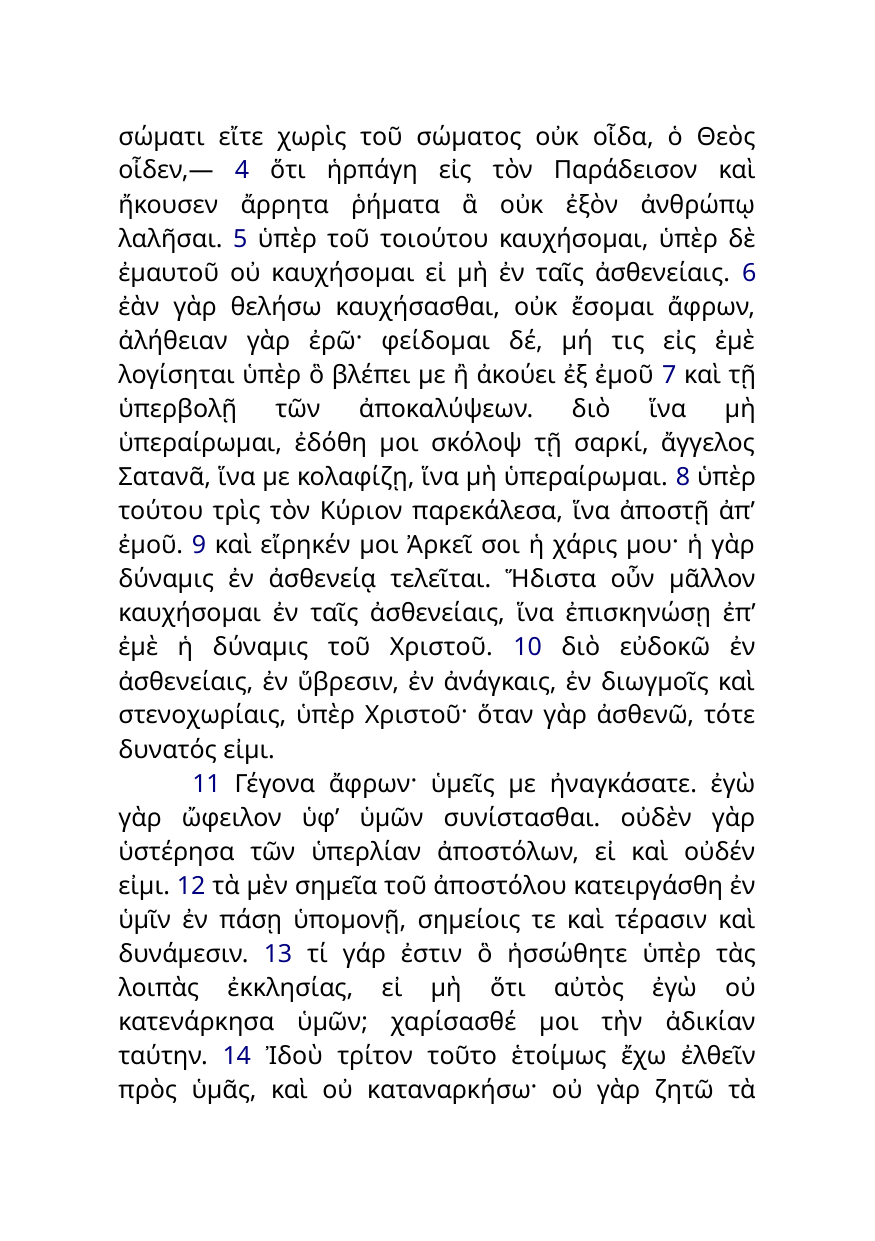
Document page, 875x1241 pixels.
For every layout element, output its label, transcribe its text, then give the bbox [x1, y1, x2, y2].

text σώματι εἴτε χωρὶς τοῦ σώματος οὐκ οἶδα, ὁ Θεὸς οἶδεν,— 4 ὅτι ἡρπάγη εἰς τὸν Παράδεισον καὶ ἤκουσεν ἄρρητα ῥήματα ἃ οὐκ ἐξὸν ἀνθρώπῳ λαλῆσαι. 5 ὑπὲρ τοῦ τοιούτου καυχήσομαι, ὑπὲρ δὲ ἐμαυτοῦ οὐ καυχήσομαι εἰ μὴ ἐν ταῖς ἀσθενείαις. 6 ἐὰν γὰρ θελήσω καυχήσασθαι, οὐκ ἔσομαι ἄφρων, ἀλήθειαν γὰρ ἐρῶ· φείδομαι δέ, μή τις εἰς ἐμὲ λογίσηται ὑπὲρ ὃ βλέπει με ἢ ἀκούει ἐξ ἐμοῦ 7 καὶ τῇ ὑπερβολῇ τῶν ἀποκαλύψεων. διὸ ἵνα μὴ ὑπεραίρωμαι, ἐδόθη μοι σκόλοψ τῇ σαρκί, ἄγγελος Σατανᾶ, ἵνα με κολαφίζῃ, ἵνα μὴ ὑπεραίρωμαι. 8 ὑπὲρ τούτου τρὶς τὸν Κύριον παρεκάλεσα, ἵνα ἀποστῇ ἀπ’ ἐμοῦ. 9 καὶ εἴρηκέν μοι Ἀρκεῖ σοι ἡ χάρις μου· ἡ γὰρ δύναμις ἐν ἀσθενείᾳ τελεῖται. Ἥδιστα οὖν μᾶλλον καυχήσομαι ἐν ταῖς ἀσθενείαις, ἵνα ἐπισκηνώσῃ ἐπ’ ἐμὲ ἡ δύναμις τοῦ Χριστοῦ. 10 διὸ εὐδοκῶ ἐν ἀσθενείαις, ἐν ὕβρεσιν, ἐν ἀνάγκαις, ἐν διωγμοῖς καὶ στενοχωρίαις, ὑπὲρ Χριστοῦ· ὅταν γὰρ ἀσθενῶ, τότε δυνατός εἰμι. [118, 118, 756, 765]
text 11 Γέγονα ἄφρων· ὑμεῖς με ἠναγκάσατε. ἐγὼ γὰρ ὤφειλον ὑφ’ ὑμῶν συνίστασθαι. οὐδὲν γὰρ ὑστέρησα τῶν ὑπερλίαν ἀποστόλων, εἰ καὶ οὐδέν εἰμι. 12 τὰ μὲν σημεῖα τοῦ ἀποστόλου κατειργάσθη ἐν ὑμῖν ἐν πάσῃ ὑπομονῇ, σημείοις τε καὶ τέρασιν καὶ δυνάμεσιν. 13 τί γάρ ἐστιν ὃ ἡσσώθητε ὑπὲρ τὰς λοιπὰς ἐκκλησίας, εἰ μὴ ὅτι αὐτὸς ἐγὼ οὐ κατενάρκησα ὑμῶν; χαρίσασθέ μοι τὴν ἀδικίαν ταύτην. 14 Ἰδοὺ τρίτον τοῦτο ἑτοίμως ἔχω ἐλθεῖν πρὸς ὑμᾶς, καὶ οὐ καταναρκήσω· οὐ γὰρ ζητῶ τὰ [118, 765, 756, 1106]
